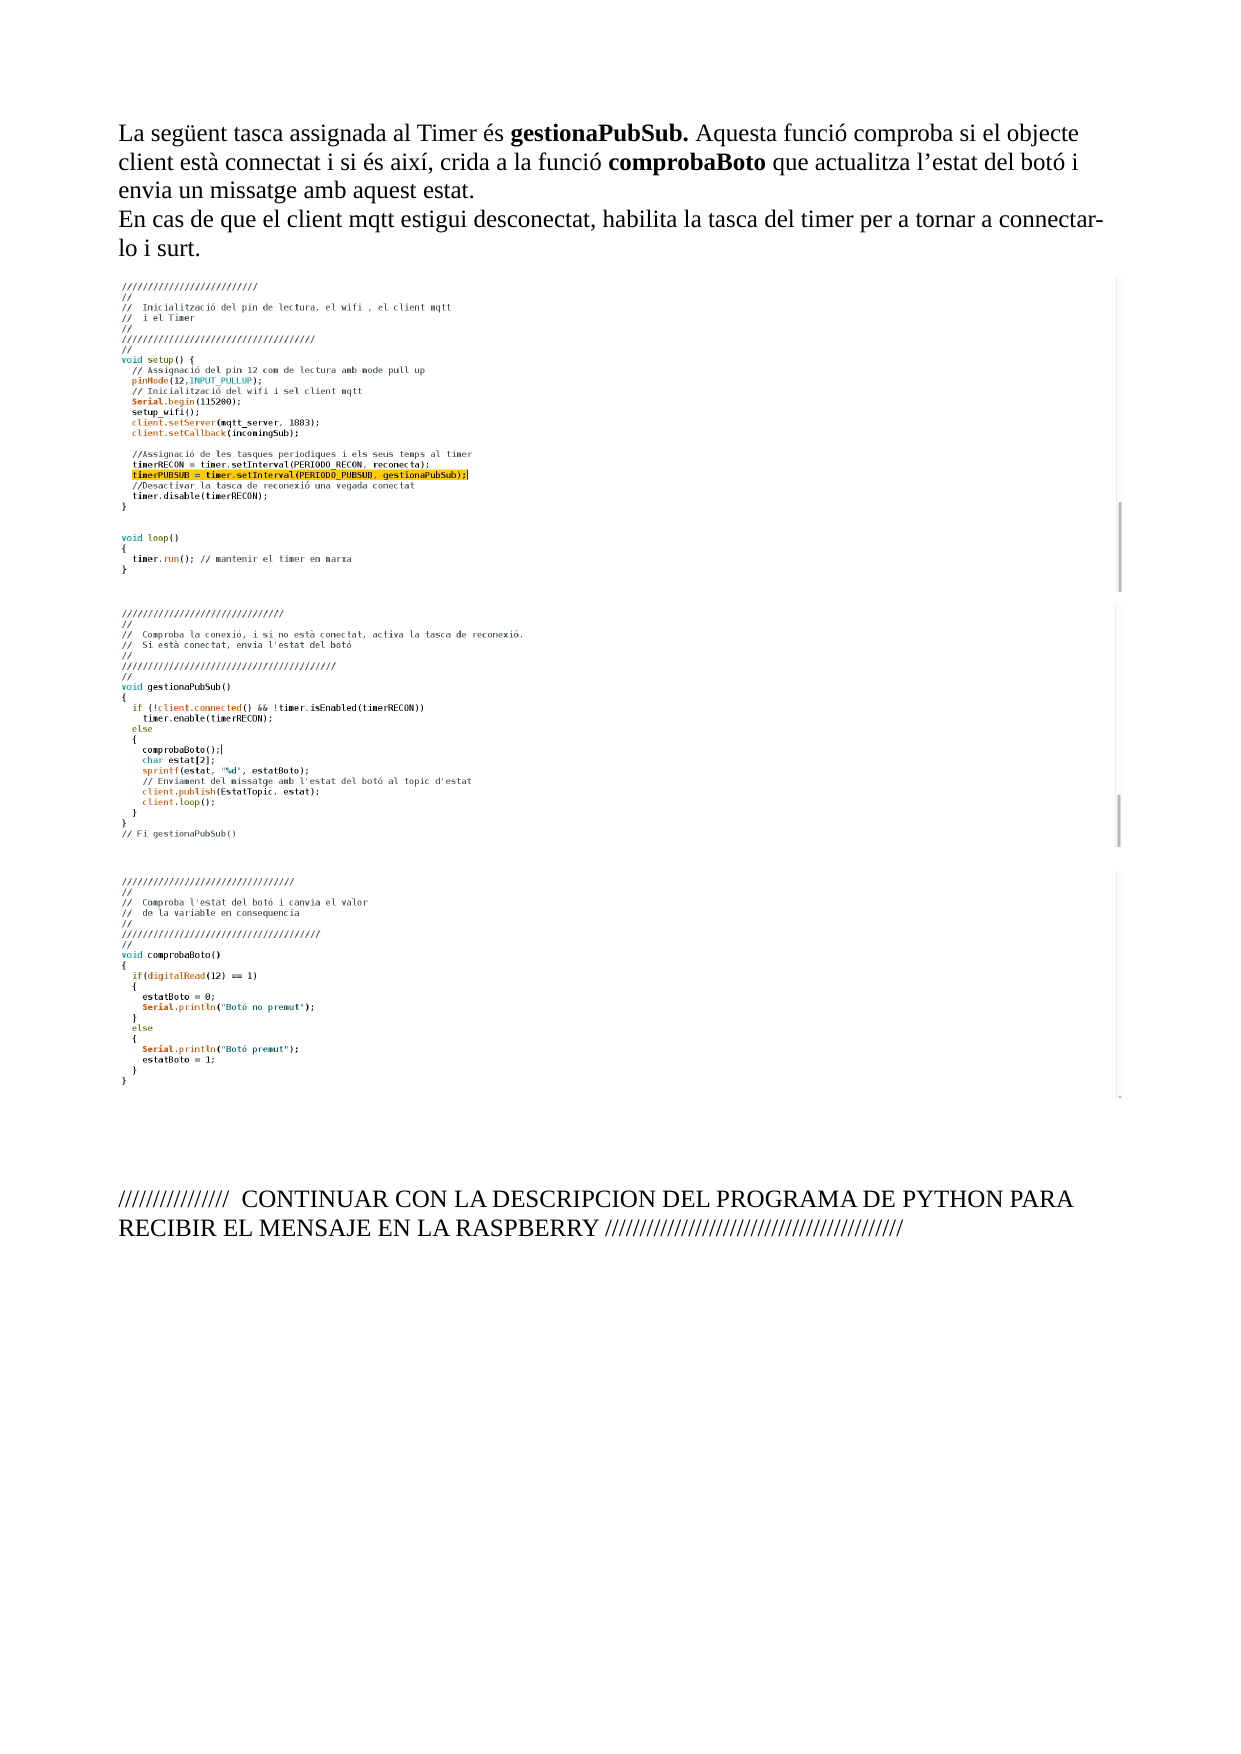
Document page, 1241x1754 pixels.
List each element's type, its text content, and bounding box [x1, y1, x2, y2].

picture [118, 871, 1123, 1098]
text La següent tasca assignada al Timer és gestionaPubSub. Aquesta funció comproba si el objecte client està connectat i si és així, crida a la funció comprobaBoto que actualitza l’estat del botó i envia un missatge amb aquest estat. [118, 118, 1122, 204]
picture [118, 602, 1122, 847]
picture [118, 276, 1123, 592]
text //////////////// CONTINUAR CON LA DESCRIPCION DEL PROGRAMA DE PYTHON PARA RECIBIR EL MENSAJE EN LA RASPBERRY /////////////////////////////////////////// [118, 1184, 1122, 1241]
text En cas de que el client mqtt estigui desconectat, habilita la tasca del timer per a tornar a connectar-lo i surt. [118, 204, 1122, 262]
